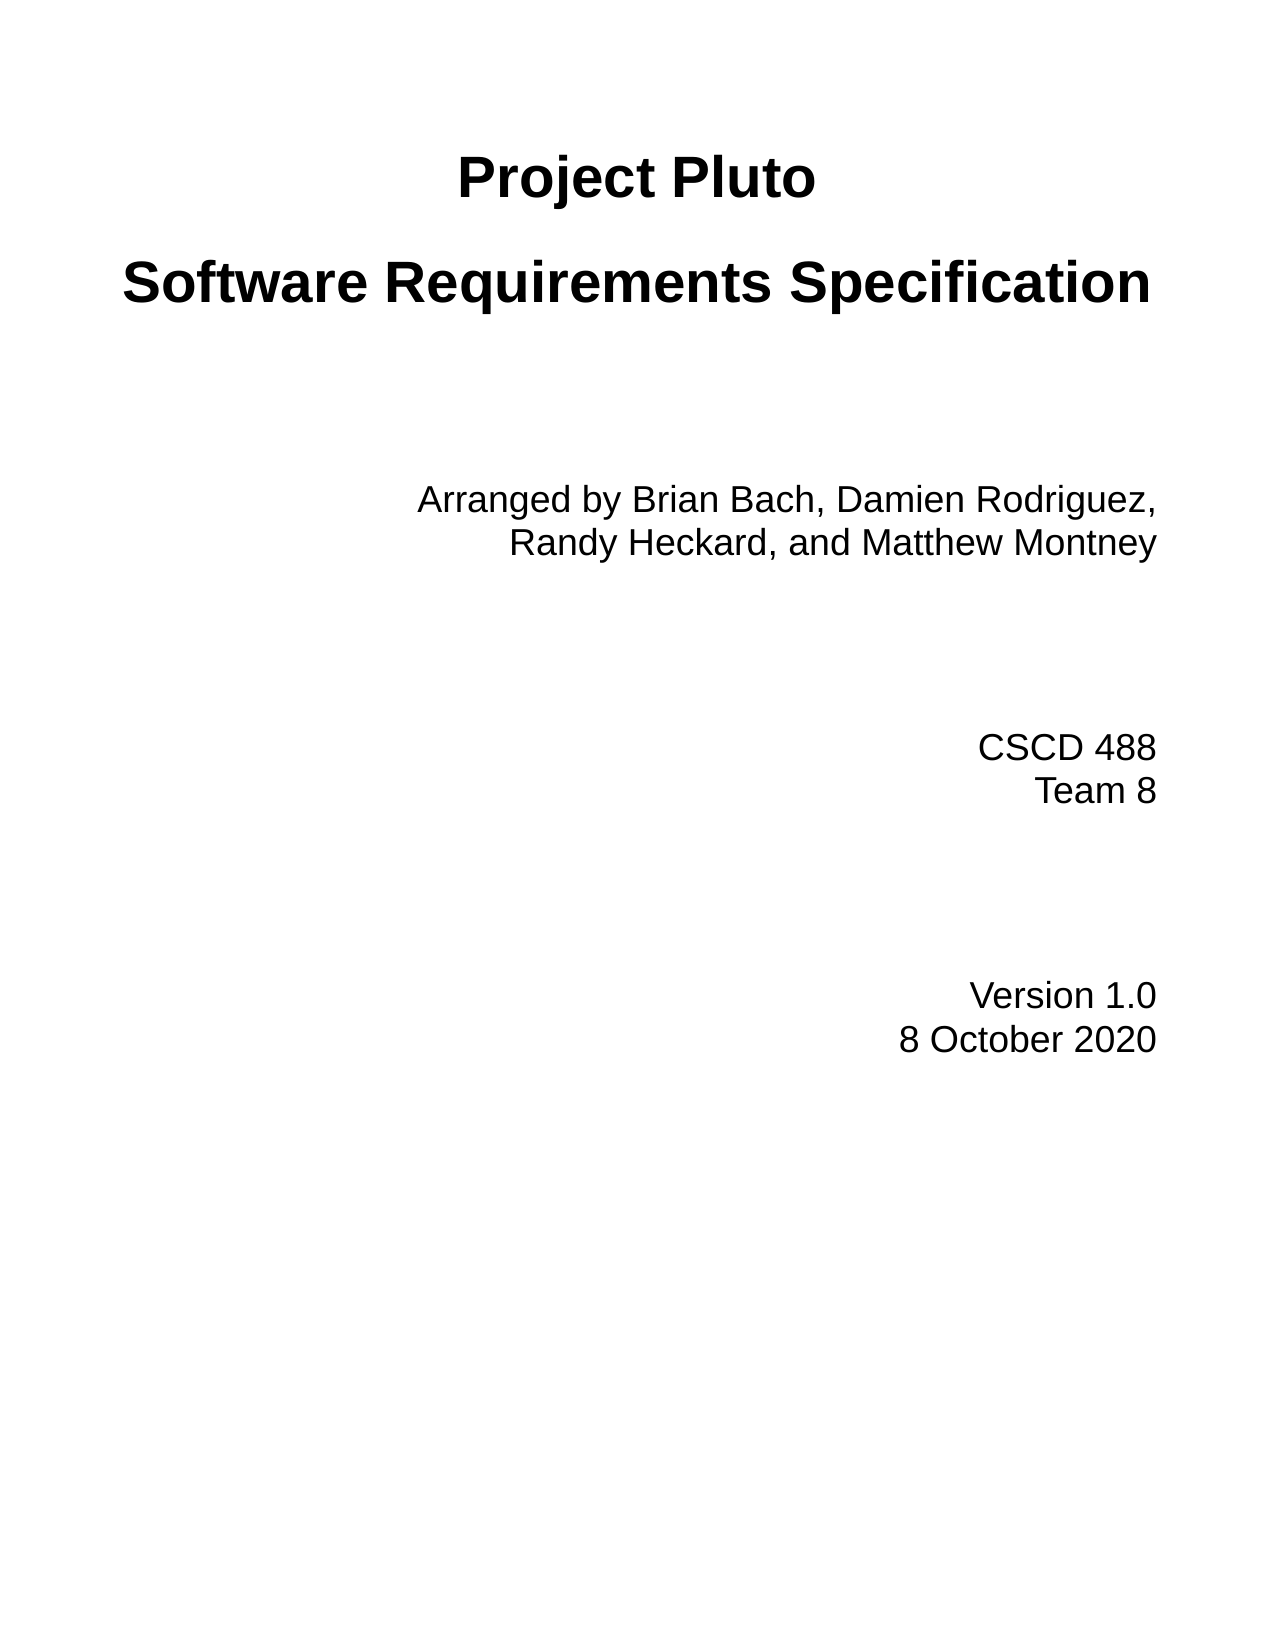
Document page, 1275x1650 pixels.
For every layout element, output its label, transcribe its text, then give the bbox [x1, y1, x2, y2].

title Software Requirements Specification [118, 248, 1157, 315]
subtitle Version 1.0 8 October 2020 [118, 974, 1157, 1060]
subtitle Arranged by Brian Bach, Damien Rodriguez, Randy Heckard, and Matthew Montney [118, 477, 1157, 563]
subtitle CSCD 488 Team 8 [118, 726, 1157, 812]
title Project Pluto [118, 143, 1157, 210]
